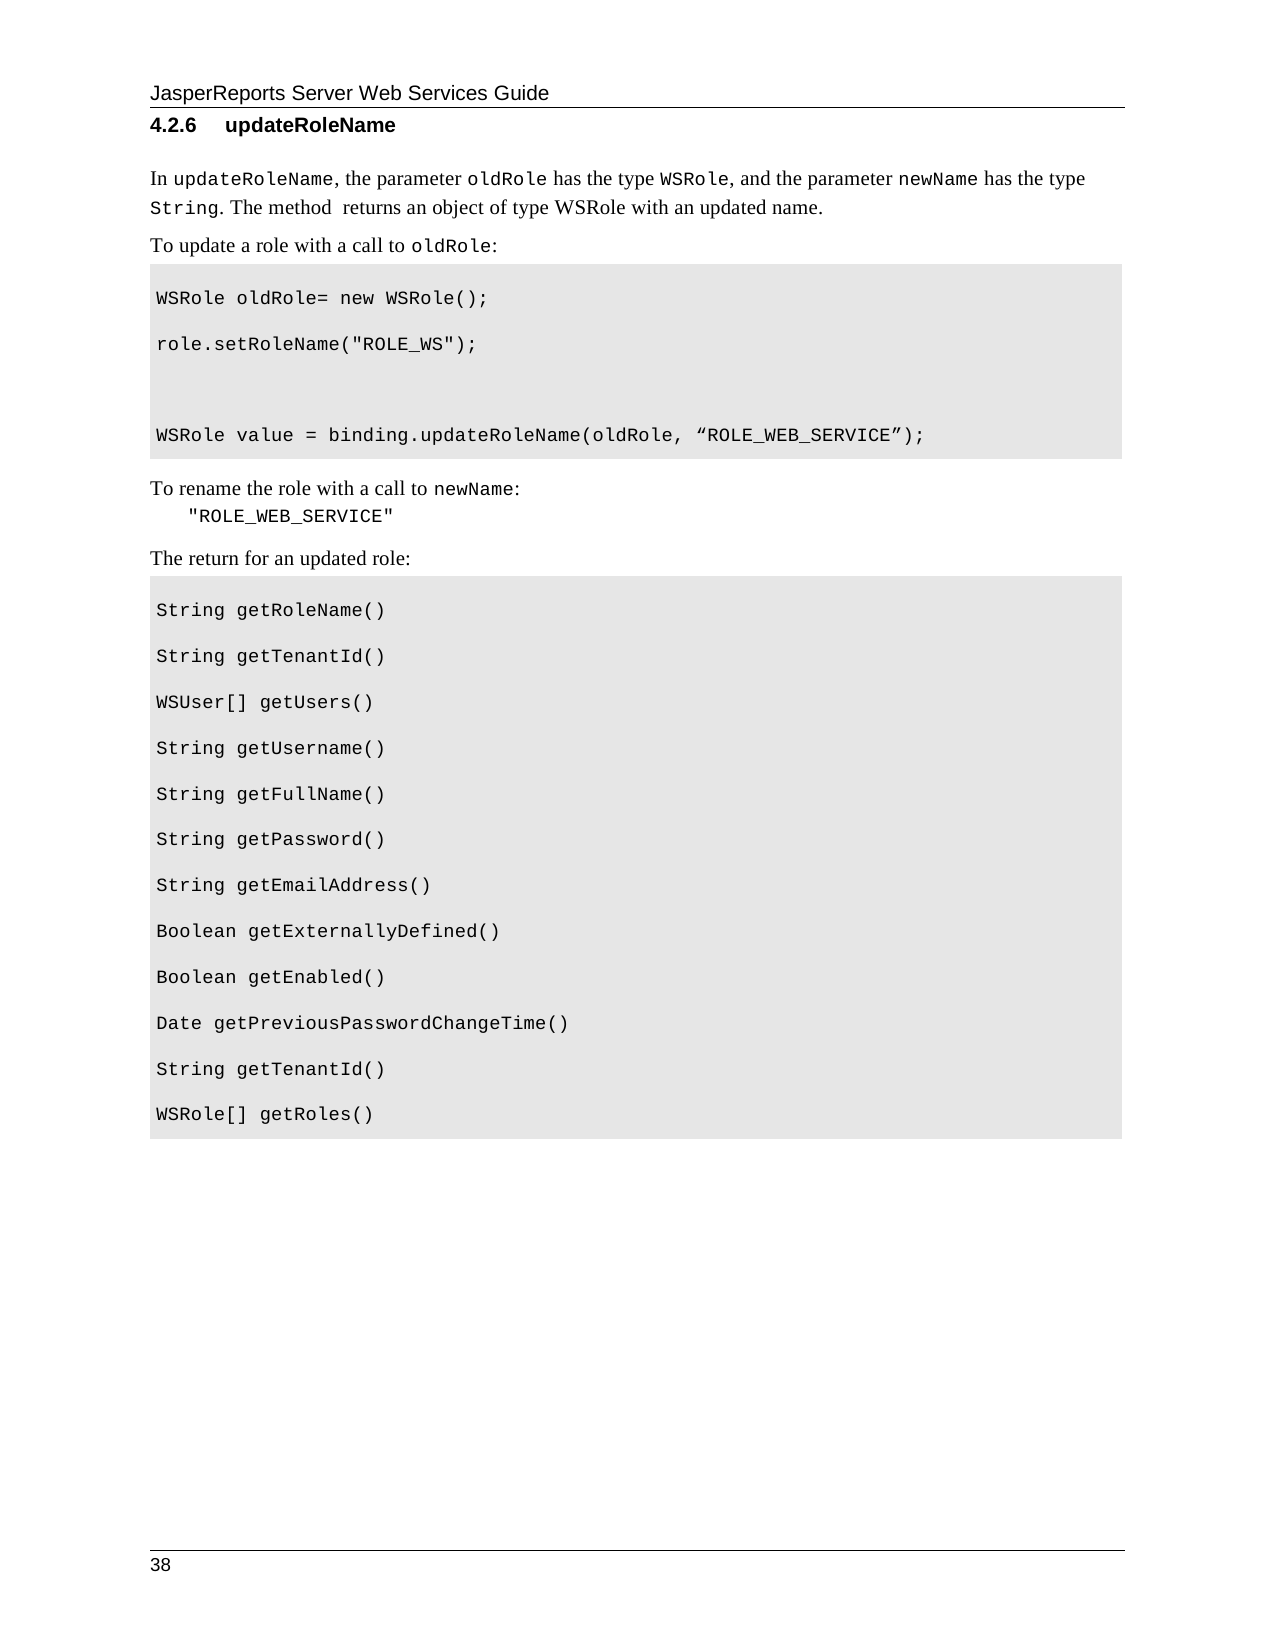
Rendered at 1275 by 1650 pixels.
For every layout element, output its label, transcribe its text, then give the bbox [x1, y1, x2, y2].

subtitle In updateRoleName, the parameter oldRole has the type WSRole, and the parameter newName has the type String. The method returns an object of type WSRole with an updated name. [150, 162, 1125, 220]
subtitle To update a role with a call to oldRole: [150, 232, 1125, 257]
table_header WSRole oldRole= new WSRole(); role.setRoleName("ROLE_WS"); WSRole value = binding.updateRoleName(oldRole, “ROLE_WEB_SERVICE”); [150, 264, 1122, 459]
subtitle "ROLE_WEB_SERVICE" [187, 505, 1125, 528]
subtitle The return for an updated role: [150, 545, 1125, 570]
subtitle To rename the role with a call to newName: [150, 472, 1125, 501]
subtitle updateRoleName [150, 112, 1125, 137]
table_header String getRoleName() String getTenantId() WSUser[] getUsers() String getUsername() String getFullName() String getPassword() String getEmailAddress() Boolean getExternallyDefined() Boolean getEnabled() Date getPreviousPasswordChangeTime() String getTenantId() WSRole[] getRoles() [150, 576, 1122, 1139]
